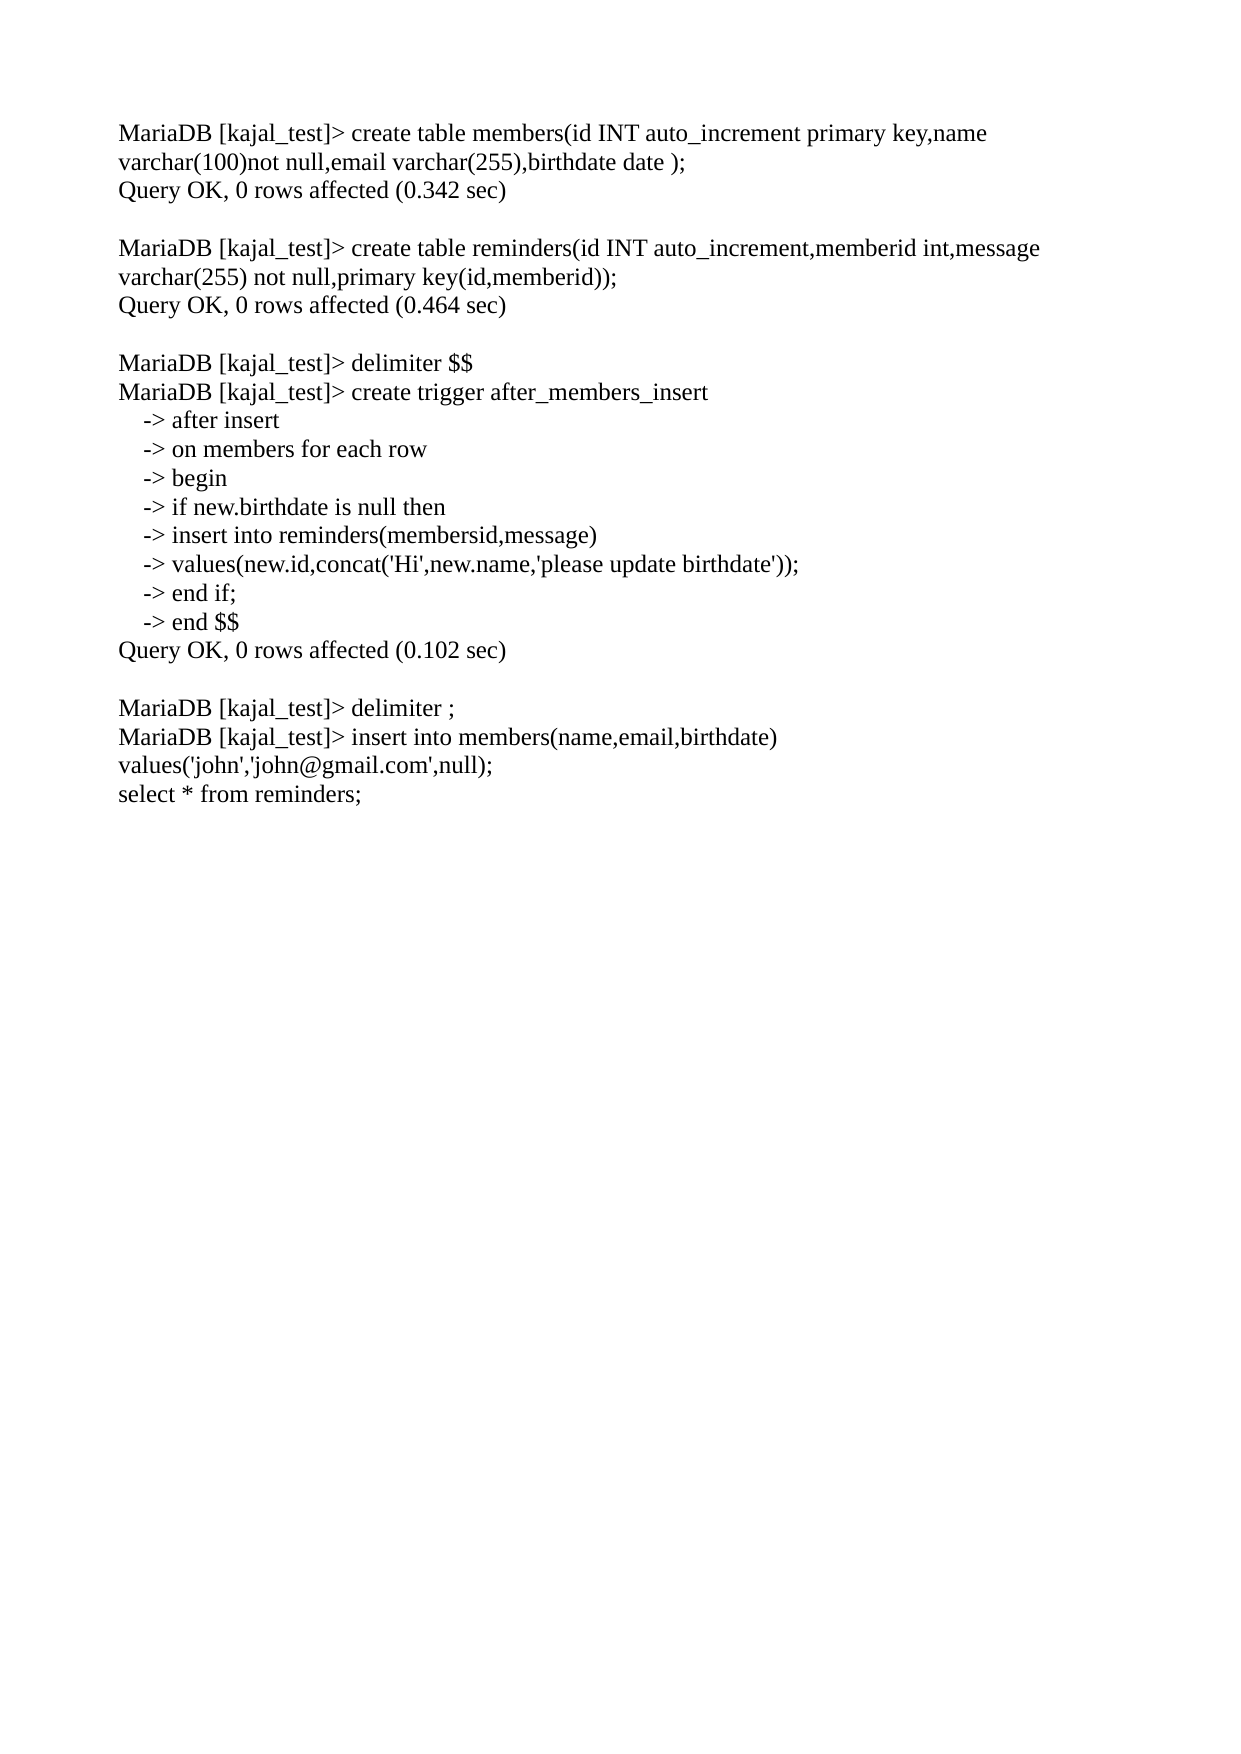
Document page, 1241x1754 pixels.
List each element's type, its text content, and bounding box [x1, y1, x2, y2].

text Query OK, 0 rows affected (0.102 sec) [118, 636, 1122, 664]
text -> begin [118, 463, 1122, 492]
text MariaDB [kajal_test]> create table reminders(id INT auto_increment,memberid int,message varchar(255) not null,primary key(id,memberid)); [118, 233, 1122, 291]
text select * from reminders; [118, 779, 1122, 808]
text -> after insert [118, 406, 1122, 434]
text -> on members for each row [118, 434, 1122, 463]
text -> values(new.id,concat('Hi',new.name,'please update birthdate')); [118, 549, 1122, 578]
text MariaDB [kajal_test]> delimiter ; [118, 693, 1122, 722]
text -> end if; [118, 578, 1122, 607]
text -> end $$ [118, 607, 1122, 636]
text MariaDB [kajal_test]> create table members(id INT auto_increment primary key,name varchar(100)not null,email varchar(255),birthdate date ); [118, 118, 1122, 176]
text Query OK, 0 rows affected (0.464 sec) [118, 291, 1122, 319]
text MariaDB [kajal_test]> delimiter $$ [118, 348, 1122, 377]
text MariaDB [kajal_test]> create trigger after_members_insert [118, 377, 1122, 406]
text -> insert into reminders(membersid,message) [118, 521, 1122, 549]
text -> if new.birthdate is null then [118, 492, 1122, 521]
text MariaDB [kajal_test]> insert into members(name,email,birthdate) values('john','john@gmail.com',null); [118, 722, 1122, 779]
text Query OK, 0 rows affected (0.342 sec) [118, 176, 1122, 204]
